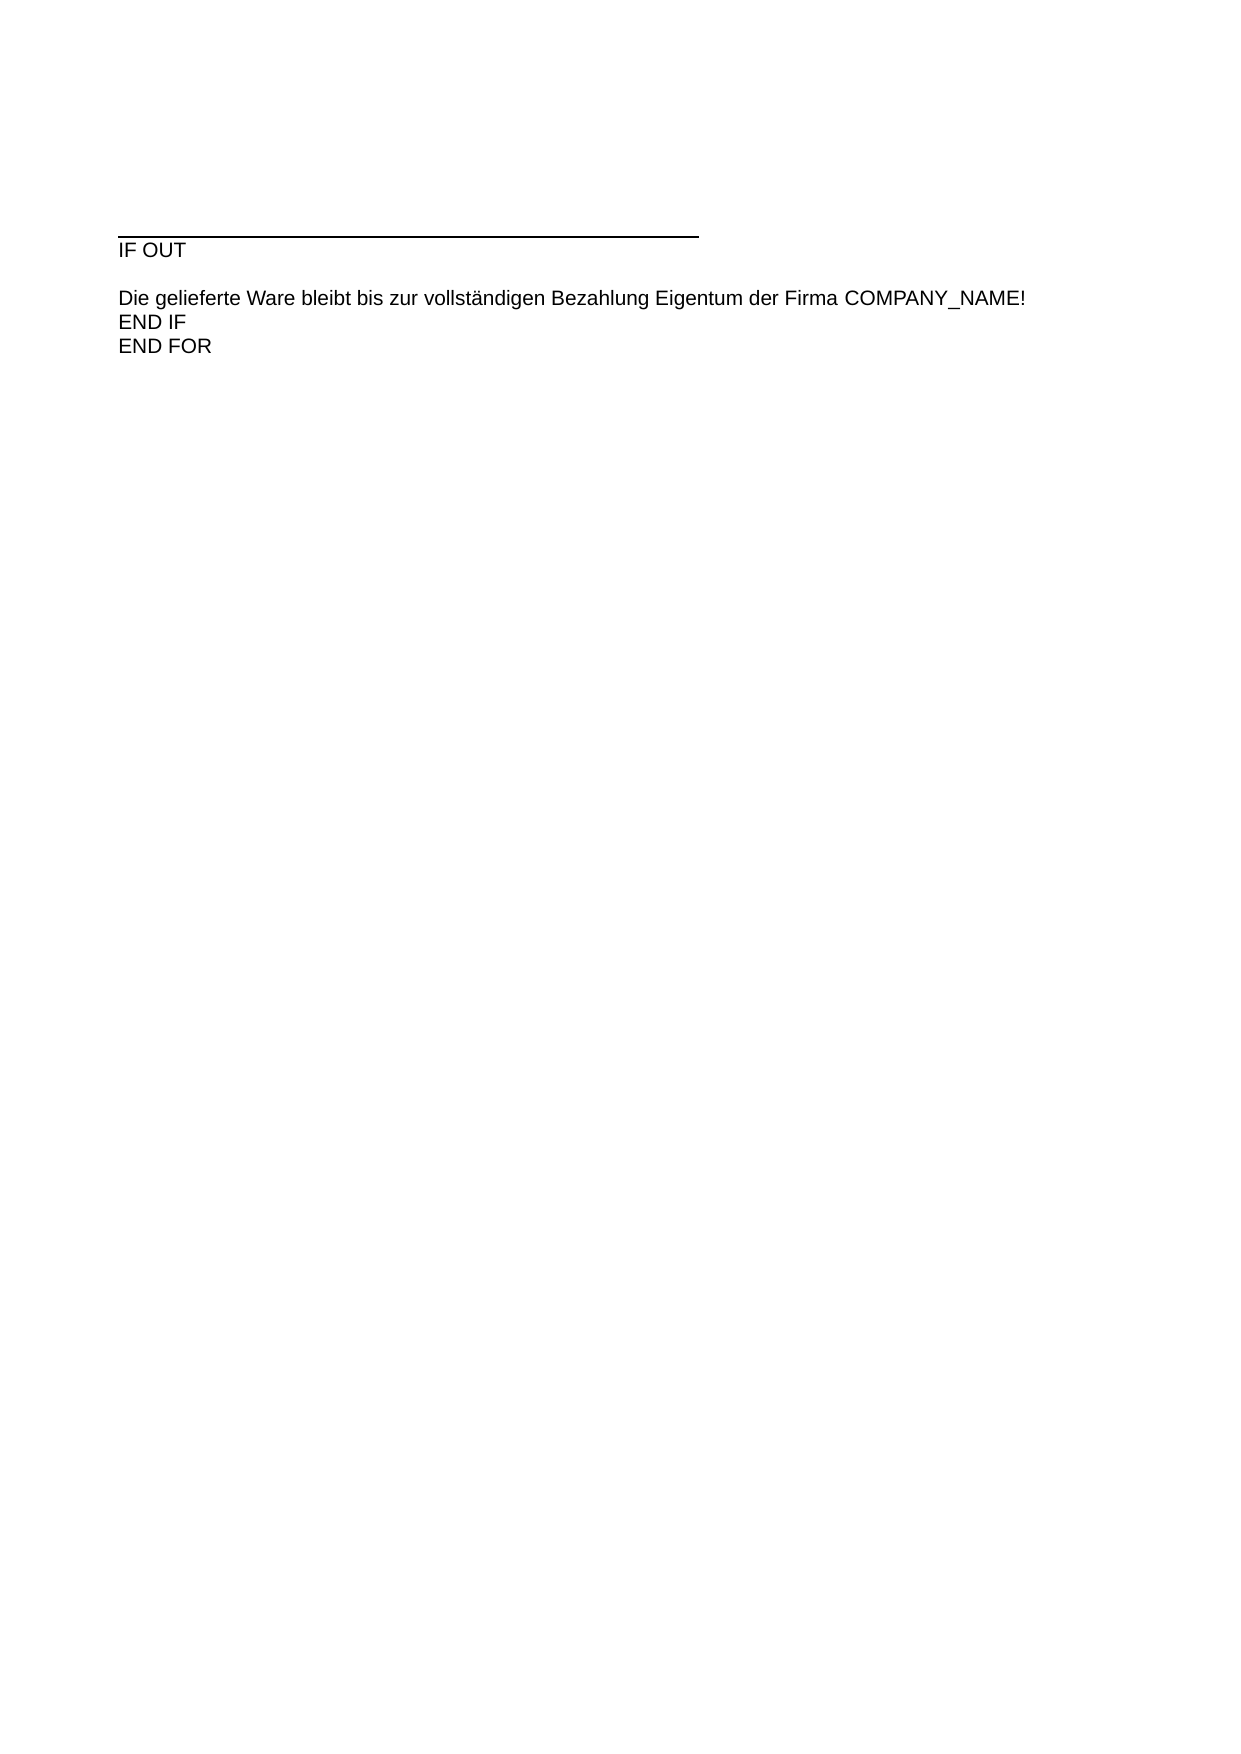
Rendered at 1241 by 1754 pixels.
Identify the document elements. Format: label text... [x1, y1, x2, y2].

text IF OUT [118, 238, 1122, 262]
text Die gelieferte Ware bleibt bis zur vollständigen Bezahlung Eigentum der Firma COMPANY_NAME! [118, 286, 1122, 310]
text END IF [118, 310, 1122, 334]
text END FOR [118, 334, 1122, 358]
text </for> [118, 358, 1122, 382]
table_header [699, 118, 1122, 236]
table_header [118, 118, 699, 236]
